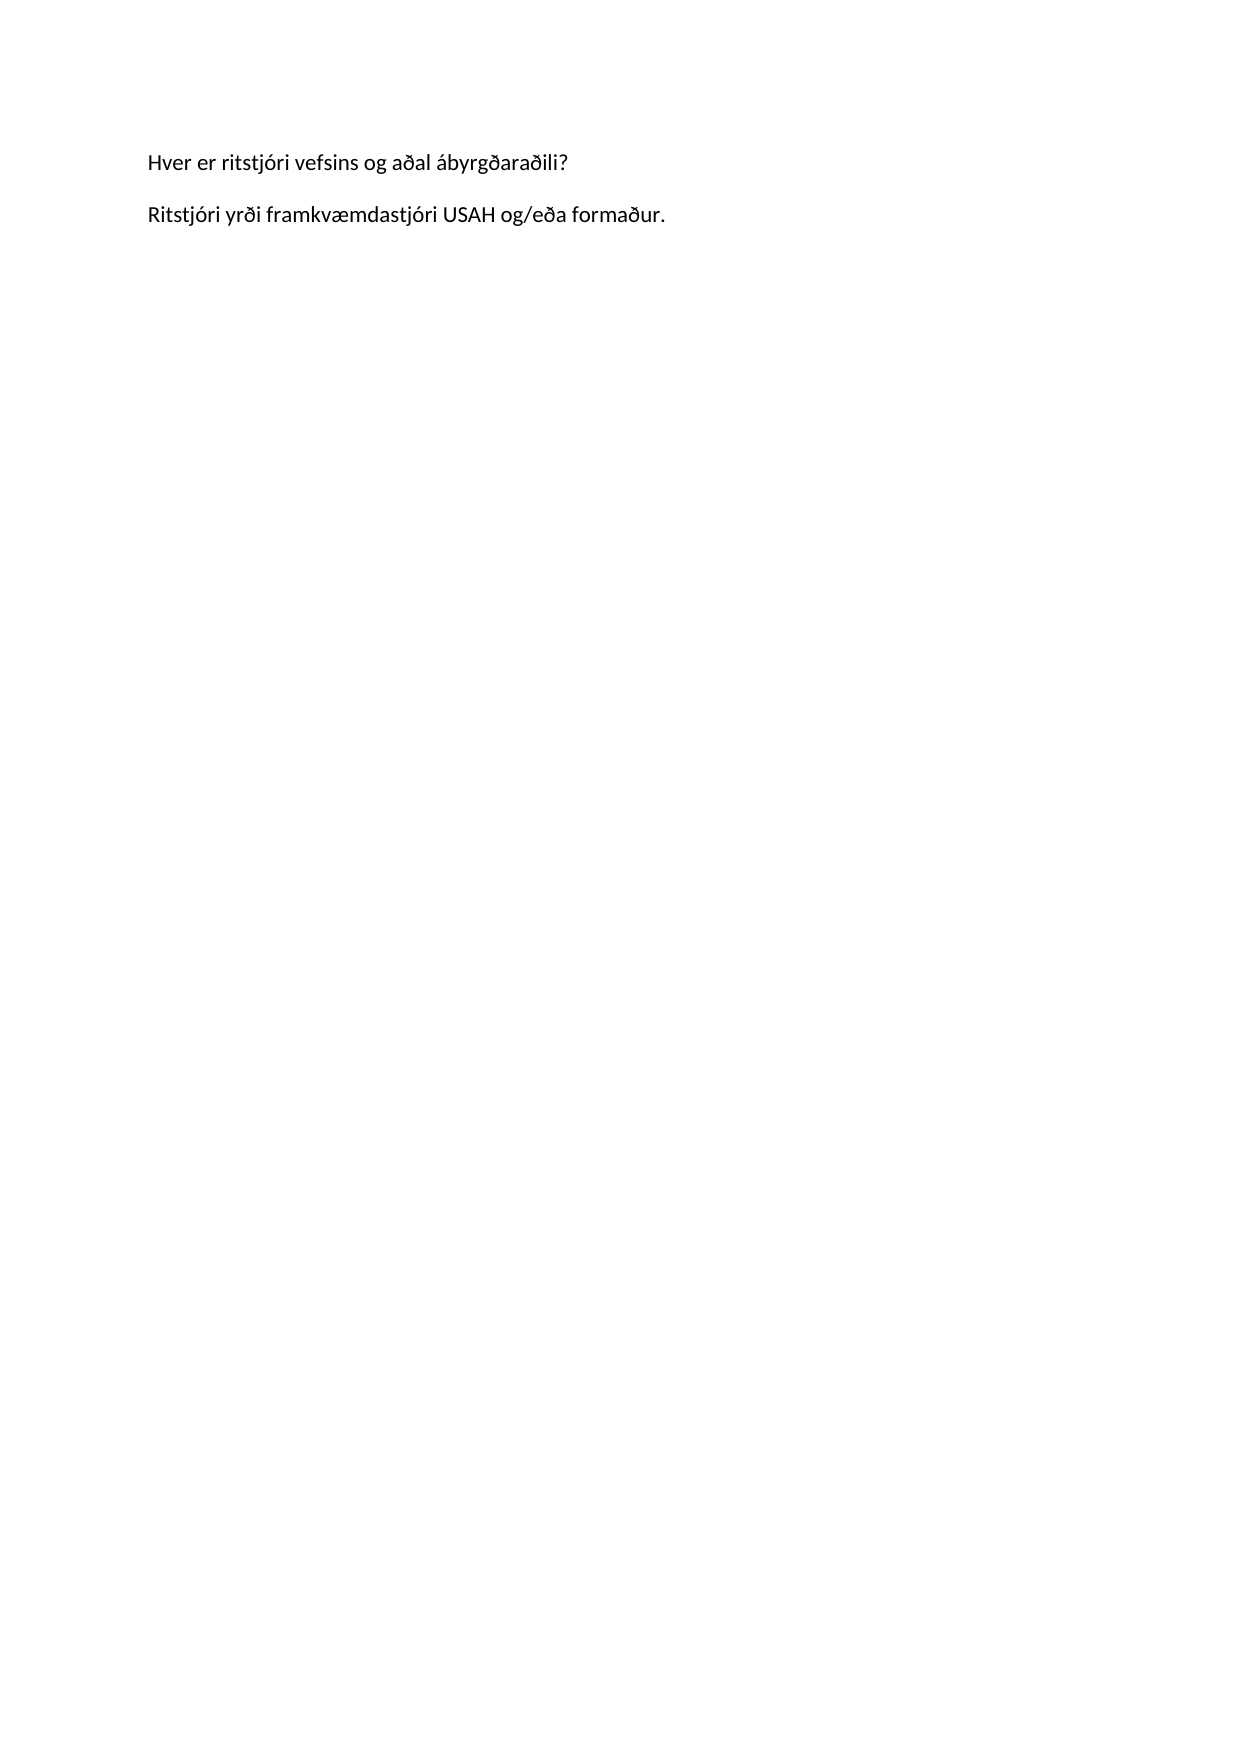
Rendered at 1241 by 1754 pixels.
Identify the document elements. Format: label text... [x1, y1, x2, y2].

text Hver er ritstjóri vefsins og aðal ábyrgðaraðili? [148, 148, 1093, 176]
text Ritstjóri yrði framkvæmdastjóri USAH og/eða formaður. [148, 201, 1093, 229]
